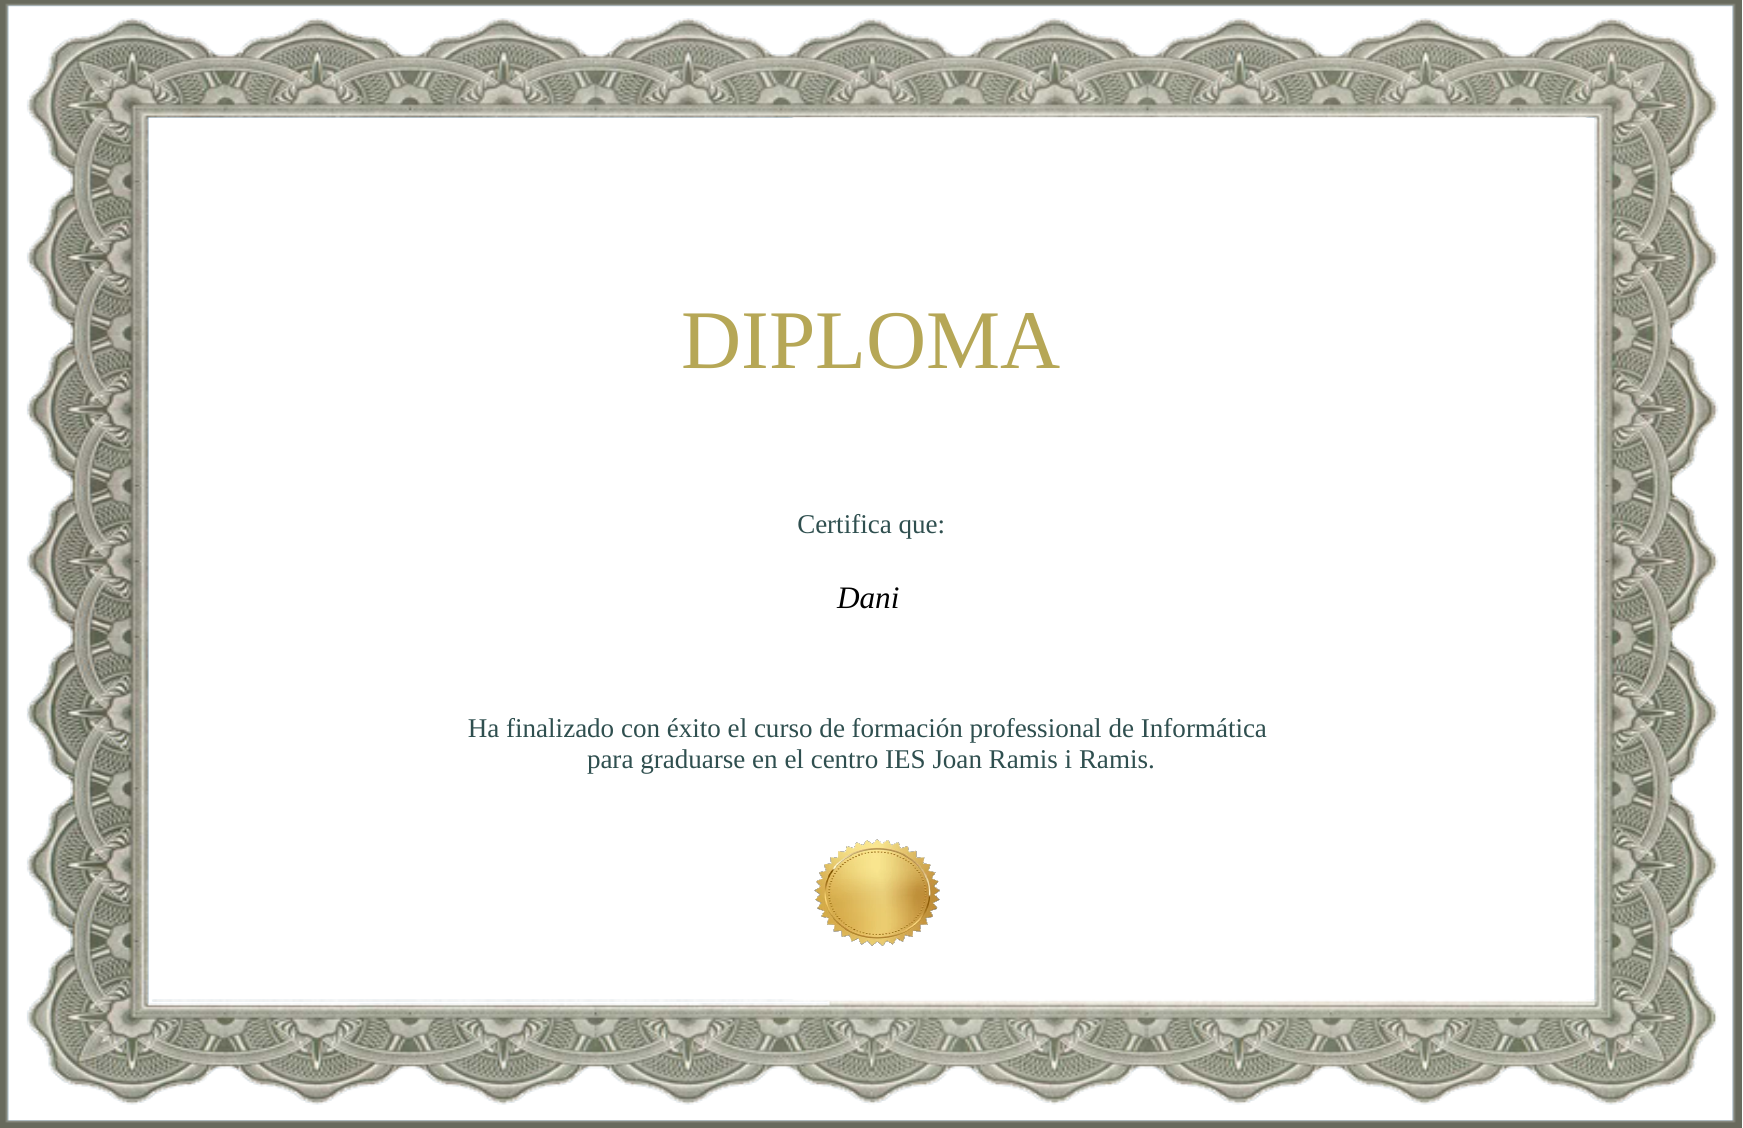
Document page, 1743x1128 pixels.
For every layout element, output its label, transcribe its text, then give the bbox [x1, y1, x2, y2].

picture [0, 0, 1742, 1128]
text Certifica que: [118, 509, 1624, 540]
text DIPLOMA [118, 291, 1624, 386]
text Dani [704, 579, 1035, 615]
text Ha finalizado con éxito el curso de formación professional de Informática [118, 712, 1624, 744]
text para graduarse en el centro IES Joan Ramis i Ramis. [118, 744, 1624, 775]
